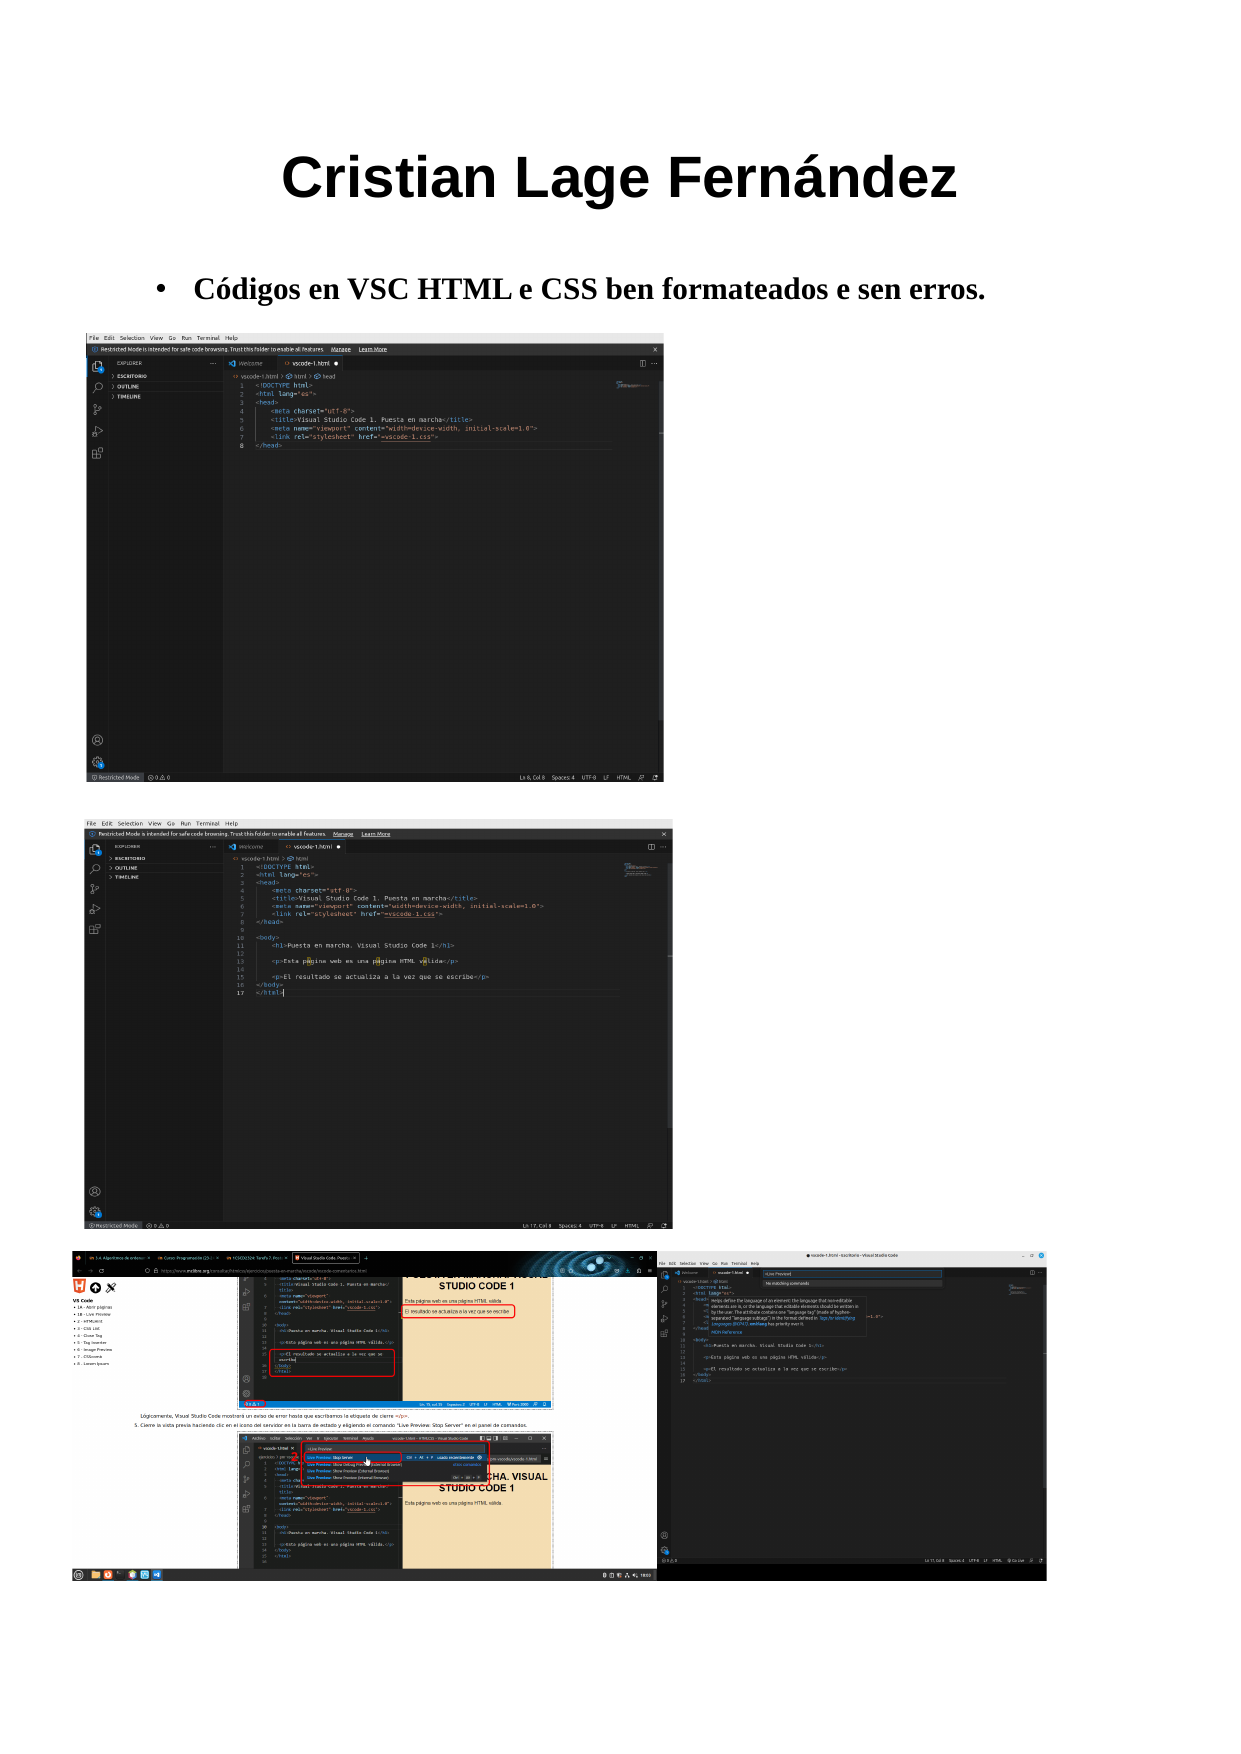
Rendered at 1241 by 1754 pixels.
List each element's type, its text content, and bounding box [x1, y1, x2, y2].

picture [86, 333, 664, 782]
picture [84, 819, 673, 1229]
title Cristian Lage Fernández [118, 143, 1122, 210]
picture [72, 1251, 1047, 1581]
list Códigos en VSC HTML e CSS ben formateados e sen erros. [156, 270, 1122, 306]
